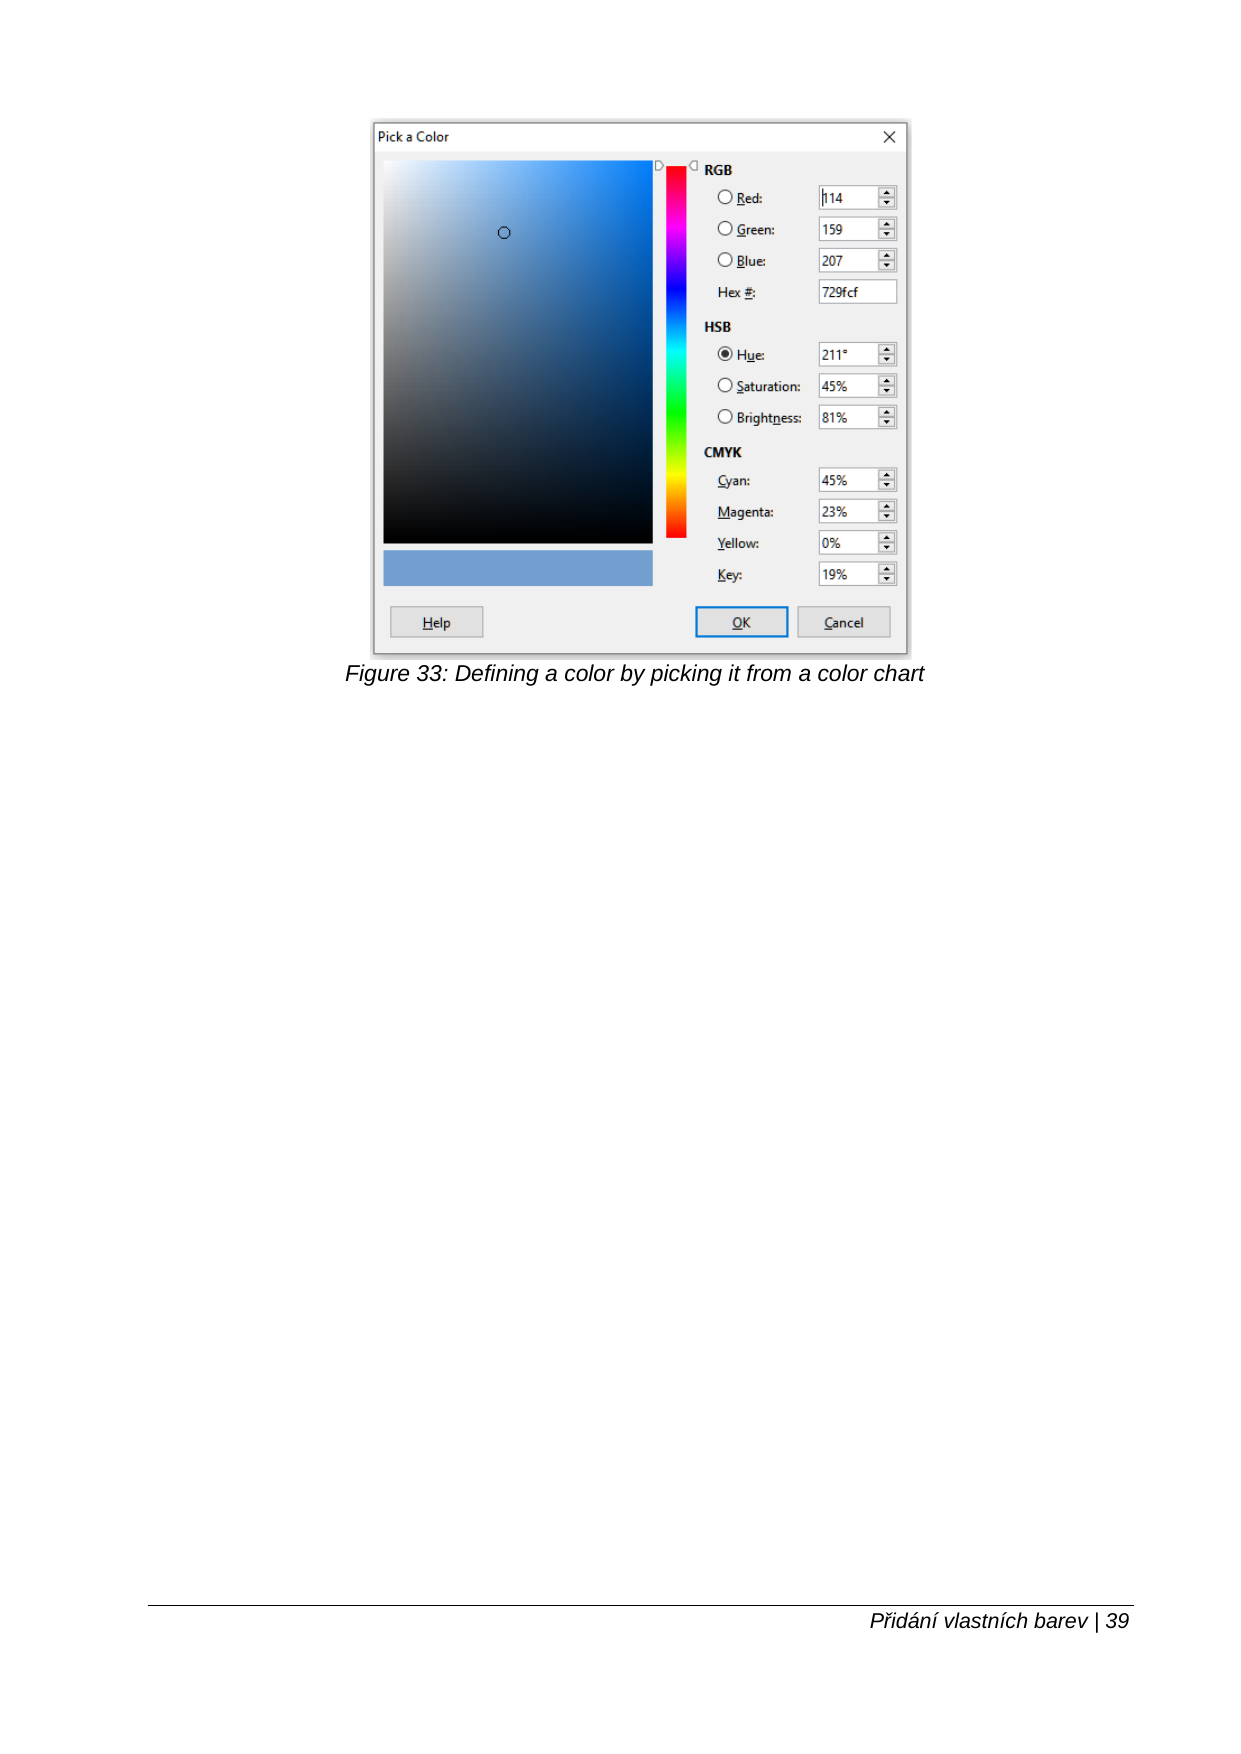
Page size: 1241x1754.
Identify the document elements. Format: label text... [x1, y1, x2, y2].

picture [369, 118, 912, 660]
text Figure 33: Defining a color by picking it from a color chart [345, 118, 937, 686]
